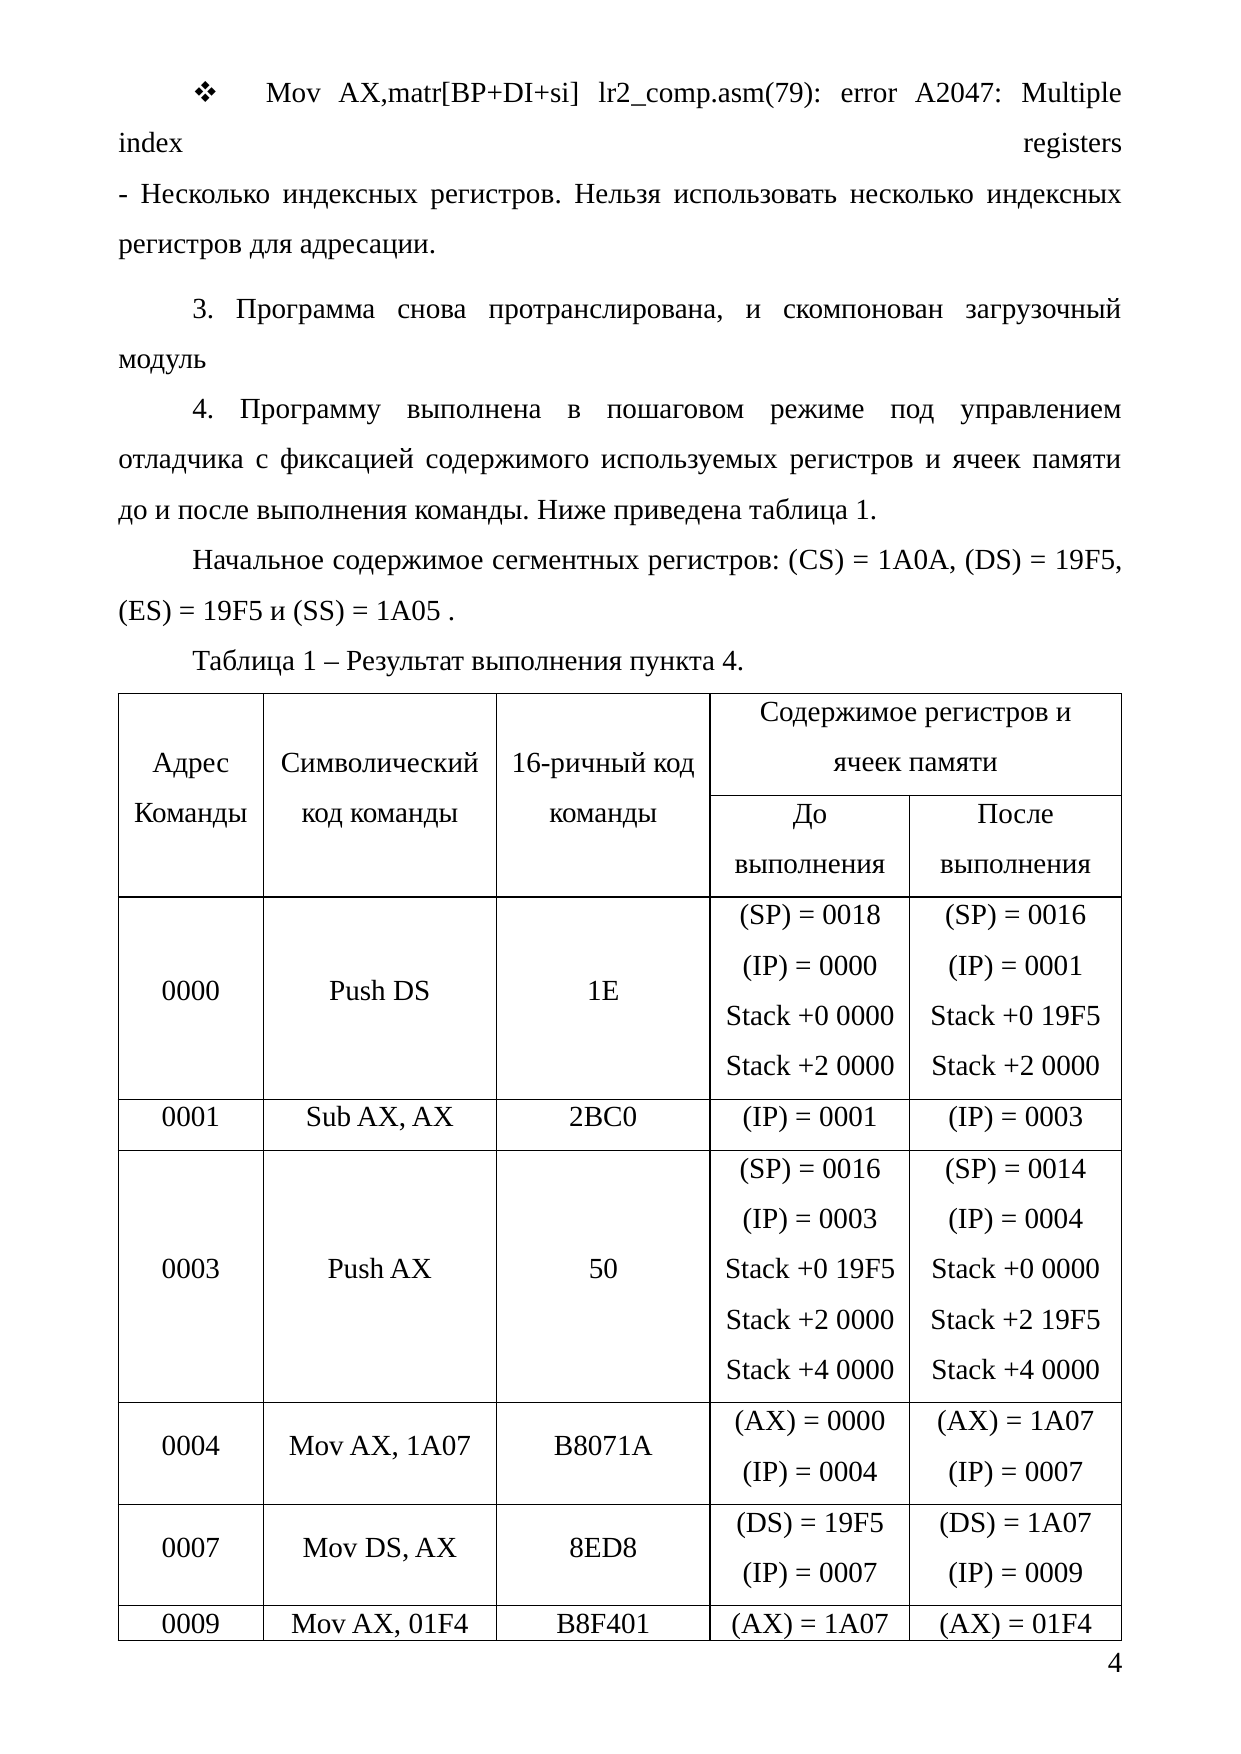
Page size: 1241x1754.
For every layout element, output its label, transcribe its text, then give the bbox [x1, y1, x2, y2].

table_header Символический код команды [264, 694, 496, 896]
list Mov AX,matr[BP+DI+si] lr2_comp.asm(79): error A2047: Multiple index registers - Несколько индексных регистров. Нельзя использовать несколько индексных регистров для адресации. [118, 75, 1122, 259]
table_cell Mov DS, AX [264, 1505, 496, 1605]
table_cell 0000 [119, 898, 263, 1098]
table_cell После выполнения [910, 796, 1121, 896]
table_cell (AX) = 1A07 (IP) = 0007 [910, 1403, 1121, 1504]
table_cell (SP) = 0016 (IP) = 0003 Stack +0 19F5 Stack +2 0000 Stack +4 0000 [711, 1151, 909, 1402]
table_cell 0001 [119, 1100, 263, 1150]
table_cell 0009 [119, 1606, 263, 1640]
text Начальное содержимое сегментных регистров: (CS) = 1A0A, (DS) = 19F5, (ES) = 19F5 и (SS) = 1A05 . [118, 542, 1122, 626]
table_cell (SP) = 0016 (IP) = 0001 Stack +0 19F5 Stack +2 0000 [910, 898, 1121, 1098]
table_cell (DS) = 1A07 (IP) = 0009 [910, 1505, 1121, 1605]
table_cell Mov AX, 01F4 [264, 1606, 496, 1640]
table_cell (DS) = 19F5 (IP) = 0007 [711, 1505, 909, 1605]
table_cell Mov AX, 1A07 [264, 1403, 496, 1504]
table_cell (AX) = 1A07 [711, 1606, 909, 1640]
table_cell 8ED8 [497, 1505, 709, 1605]
table_cell (AX) = 01F4 [910, 1606, 1121, 1640]
table_cell 1E [497, 898, 709, 1098]
table_header Содержимое регистров и ячеек памяти [711, 694, 1121, 795]
text 3. Программа снова протранслирована, и скомпонован загрузочный модуль [118, 291, 1122, 374]
table_cell 50 [497, 1151, 709, 1402]
table_cell Push AX [264, 1151, 496, 1402]
table_cell (AX) = 0000 (IP) = 0004 [711, 1403, 909, 1504]
table_cell B8071A [497, 1403, 709, 1504]
table_cell 0004 [119, 1403, 263, 1504]
text Таблица 1 – Результат выполнения пункта 4. [118, 643, 1122, 676]
table_cell 2BC0 [497, 1100, 709, 1150]
text 4. Программу выполнена в пошаговом режиме под управлением отладчика с фиксацией содержимого используемых регистров и ячеек памяти до и после выполнения команды. Ниже приведена таблица 1. [118, 391, 1122, 526]
table_cell 0007 [119, 1505, 263, 1605]
table_cell (SP) = 0018 (IP) = 0000 Stack +0 0000 Stack +2 0000 [711, 898, 909, 1098]
table_header Адрес Команды [119, 694, 263, 896]
table_cell До выполнения [711, 796, 909, 896]
table_cell (IP) = 0003 [910, 1100, 1121, 1150]
table_cell Push DS [264, 898, 496, 1098]
table_cell Sub AX, AX [264, 1100, 496, 1150]
table_cell (SP) = 0014 (IP) = 0004 Stack +0 0000 Stack +2 19F5 Stack +4 0000 [910, 1151, 1121, 1402]
table_cell (IP) = 0001 [711, 1100, 909, 1150]
table_header 16-ричный код команды [497, 694, 709, 896]
table_cell 0003 [119, 1151, 263, 1402]
table_cell B8F401 [497, 1606, 709, 1640]
